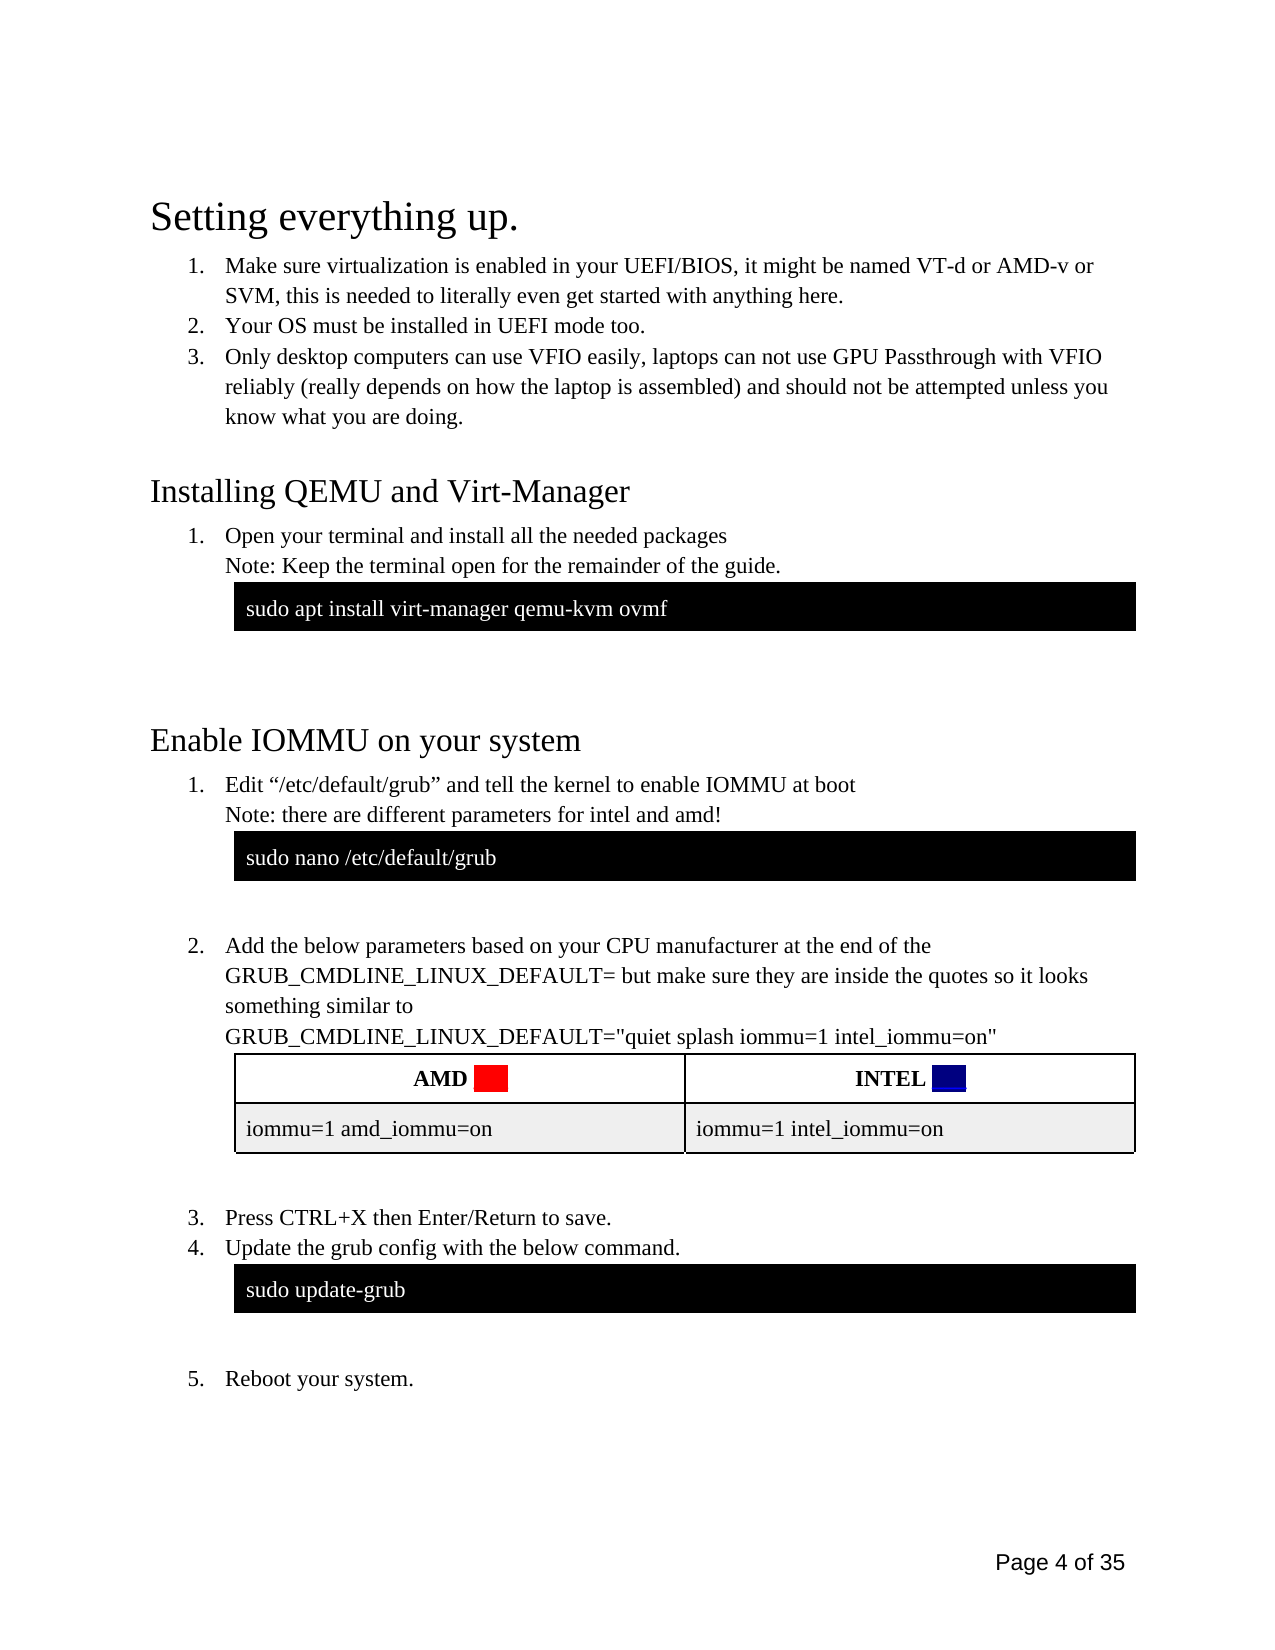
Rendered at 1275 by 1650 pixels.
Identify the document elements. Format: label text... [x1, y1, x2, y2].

list Edit “/etc/default/grub” and tell the kernel to enable IOMMU at boot Note: there are different parameters for intel and amd! [187, 771, 1125, 828]
list Open your terminal and install all the needed packages Note: Keep the terminal open for the remainder of the guide. [187, 522, 1125, 578]
list Press CTRL+X then Enter/Return to save. [187, 1203, 1125, 1230]
table_cell [236, 634, 1134, 681]
table_header sudo nano /etc/default/grub [236, 834, 1134, 881]
table_header sudo update-grub [236, 1266, 1134, 1313]
list Reboot your system. [187, 1364, 1125, 1391]
table_cell [686, 1154, 1134, 1201]
table_cell iommu=1 amd_iommu=on [236, 1104, 684, 1152]
list Update the grub config with the below command. [187, 1234, 1125, 1260]
subtitle Enable IOMMU on your system [150, 720, 1125, 758]
table_cell [236, 1315, 1134, 1362]
table_cell iommu=1 intel_iommu=on [686, 1104, 1134, 1152]
table_cell [236, 883, 1134, 930]
list Make sure virtualization is enabled in your UEFI/BIOS, it might be named VT-d or AMD-v or SVM, this is needed to literally even get started with anything here. [187, 252, 1125, 309]
list Only desktop computers can use VFIO easily, laptops can not use GPU Passthrough with VFIO reliably (really depends on how the laptop is assembled) and should not be attempted unless you know what you are doing. [187, 343, 1125, 429]
list Your OS must be installed in UEFI mode too. [187, 312, 1125, 339]
table_header AMD ___ [236, 1055, 684, 1102]
subtitle Setting everything up. [150, 192, 1125, 239]
table_cell [236, 1154, 684, 1201]
list Add the below parameters based on your CPU manufacturer at the end of the GRUB_CMDLINE_LINUX_DEFAULT= but make sure they are inside the quotes so it looks something similar to GRUB_CMDLINE_LINUX_DEFAULT="quiet splash iommu=1 intel_iommu=on" [187, 932, 1125, 1049]
subtitle Installing QEMU and Virt-Manager [150, 471, 1125, 509]
table_header INTEL ___ [686, 1055, 1134, 1102]
table_header sudo apt install virt-manager qemu-kvm ovmf [236, 584, 1134, 631]
